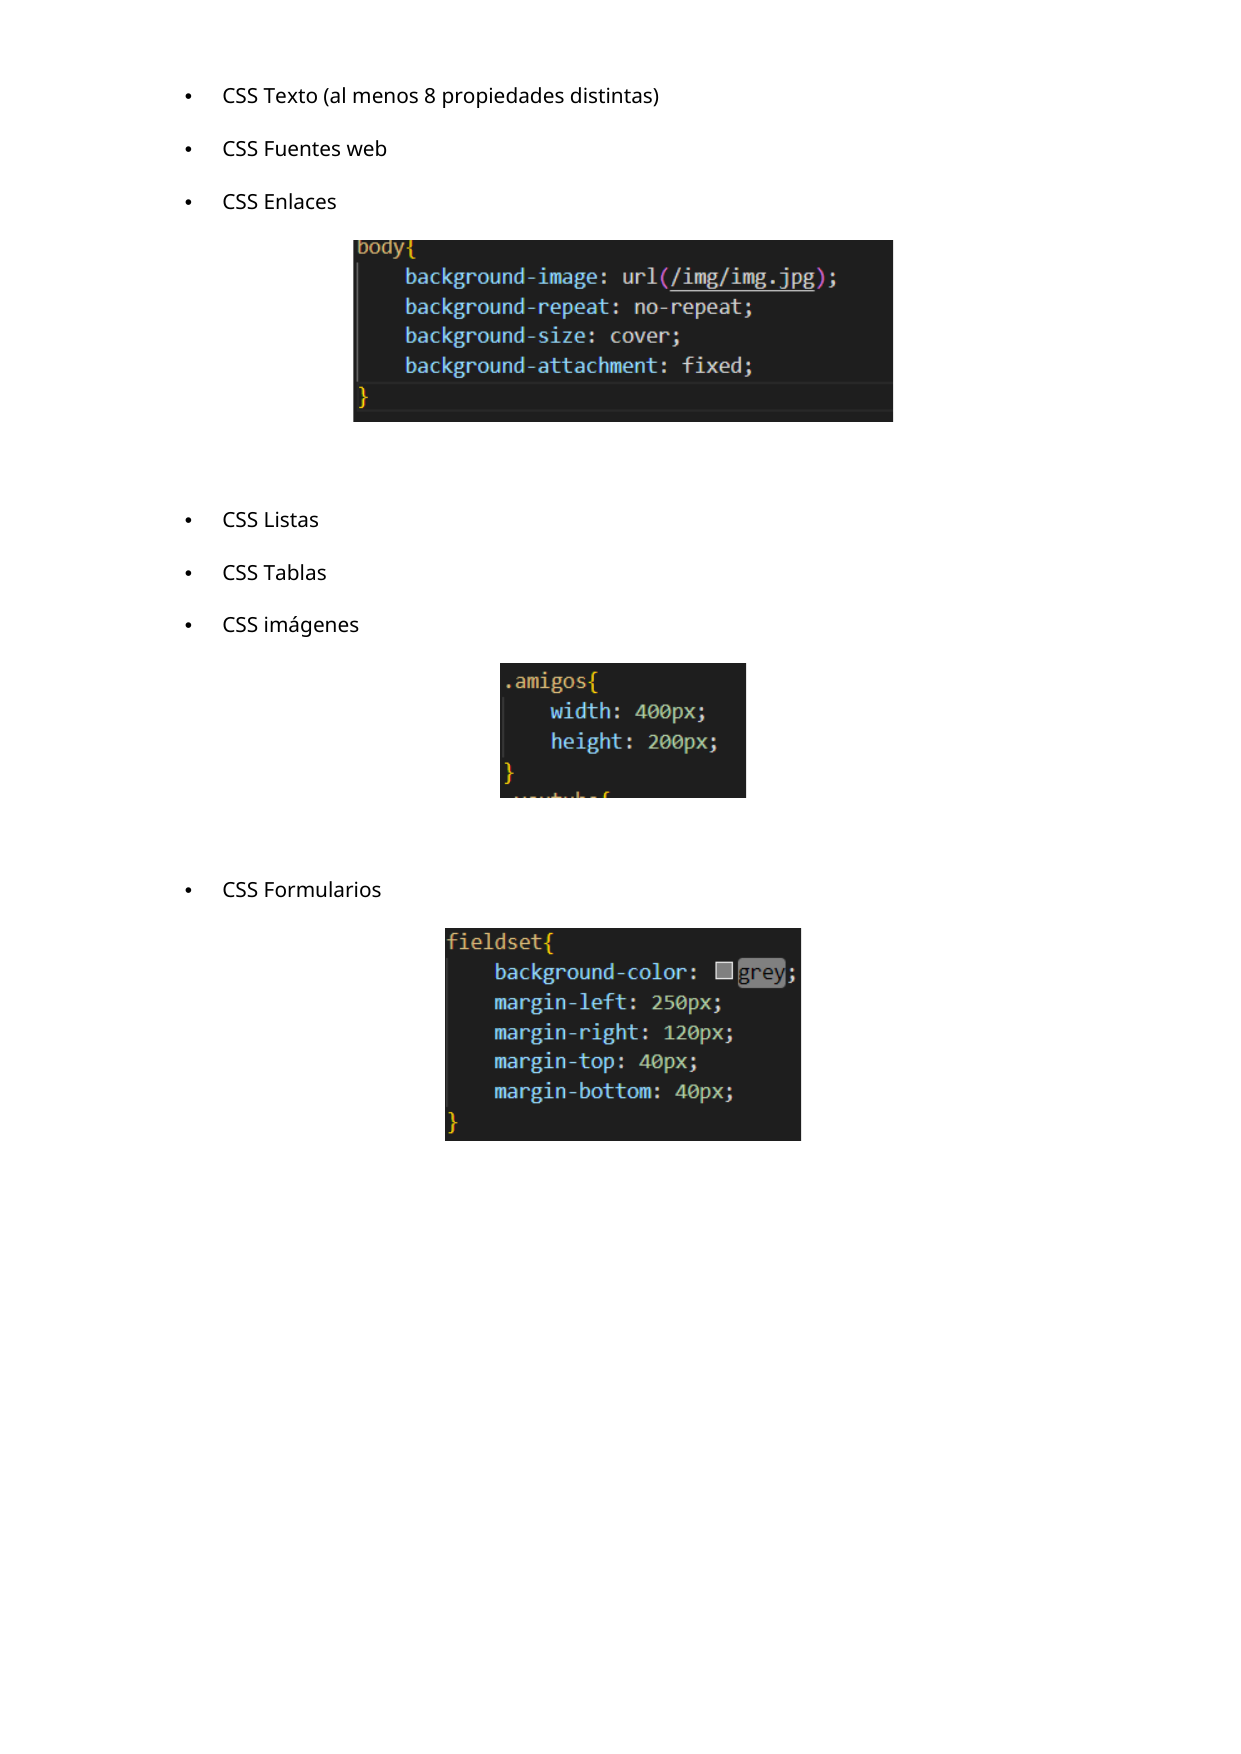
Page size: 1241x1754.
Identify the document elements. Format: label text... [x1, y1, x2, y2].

list CSS Fuentes web [184, 134, 1121, 163]
list CSS Listas [184, 505, 1121, 533]
list CSS Texto (al menos 8 propiedades distintas) [184, 81, 1121, 110]
picture [445, 928, 802, 1141]
picture [353, 240, 894, 422]
list CSS Formularios [184, 875, 1121, 904]
list CSS imágenes [184, 611, 1121, 639]
list CSS Enlaces [184, 187, 1121, 216]
list CSS Tablas [184, 558, 1121, 586]
picture [500, 663, 747, 798]
